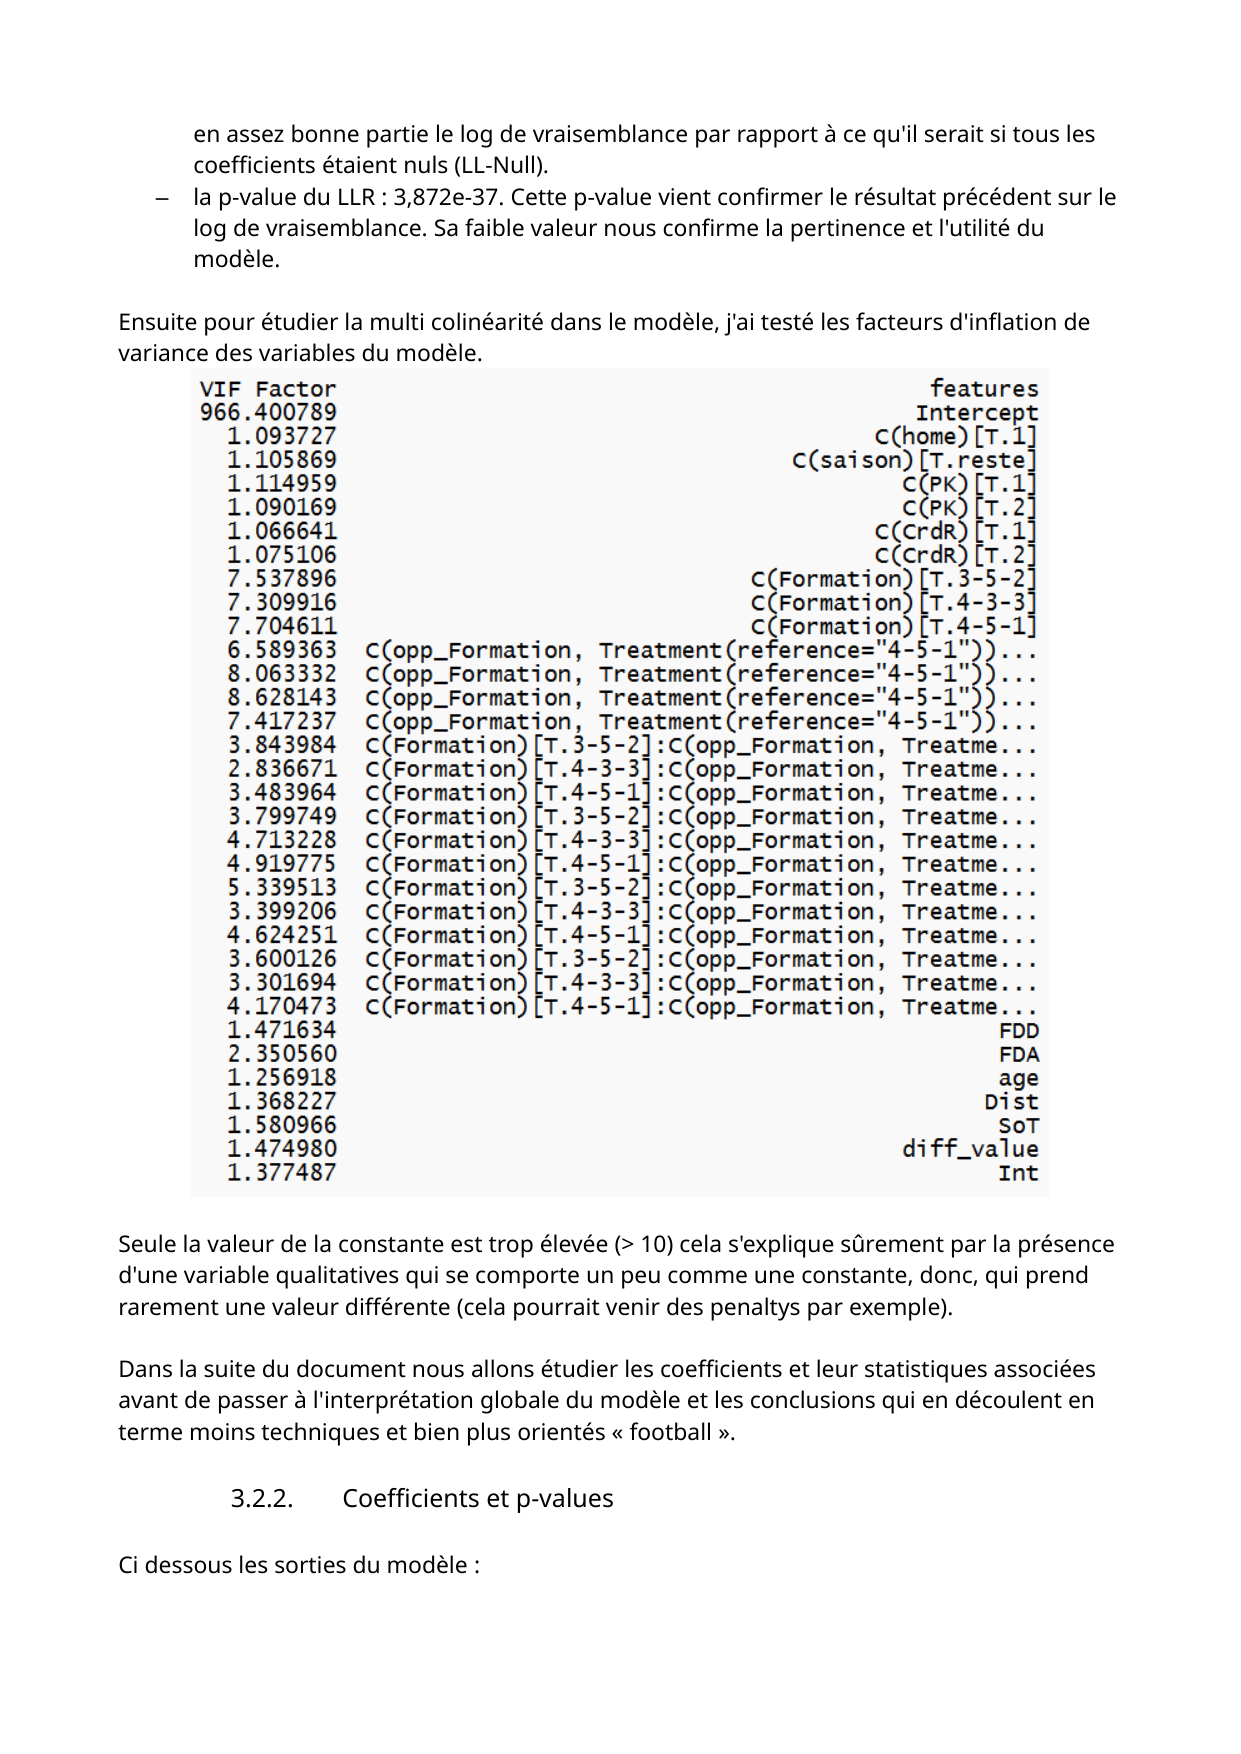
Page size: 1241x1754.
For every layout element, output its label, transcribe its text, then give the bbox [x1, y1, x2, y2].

text Ci dessous les sorties du modèle : [118, 1549, 1122, 1580]
picture [190, 368, 1050, 1197]
list la p-value du LLR : 3,872e-37. Cette p-value vient confirmer le résultat précédent sur le log de vraisemblance. Sa faible valeur nous confirme la pertinence et l'utilité du modèle. [156, 181, 1122, 274]
text Seule la valeur de la constante est trop élevée (> 10) cela s'explique sûrement par la présence d'une variable qualitatives qui se comporte un peu comme une constante, donc, qui prend rarement une valeur différente (cela pourrait venir des penaltys par exemple). [118, 1228, 1122, 1322]
list en assez bonne partie le log de vraisemblance par rapport à ce qu'il serait si tous les coefficients étaient nuls (LL-Null). [156, 118, 1122, 181]
text Ensuite pour étudier la multi colinéarité dans le modèle, j'ai testé les facteurs d'inflation de variance des variables du modèle. [118, 306, 1122, 368]
list Coefficients et p-values [231, 1481, 1122, 1515]
text Dans la suite du document nous allons étudier les coefficients et leur statistiques associées avant de passer à l'interprétation globale du modèle et les conclusions qui en découlent en terme moins techniques et bien plus orientés « football ». [118, 1353, 1122, 1447]
